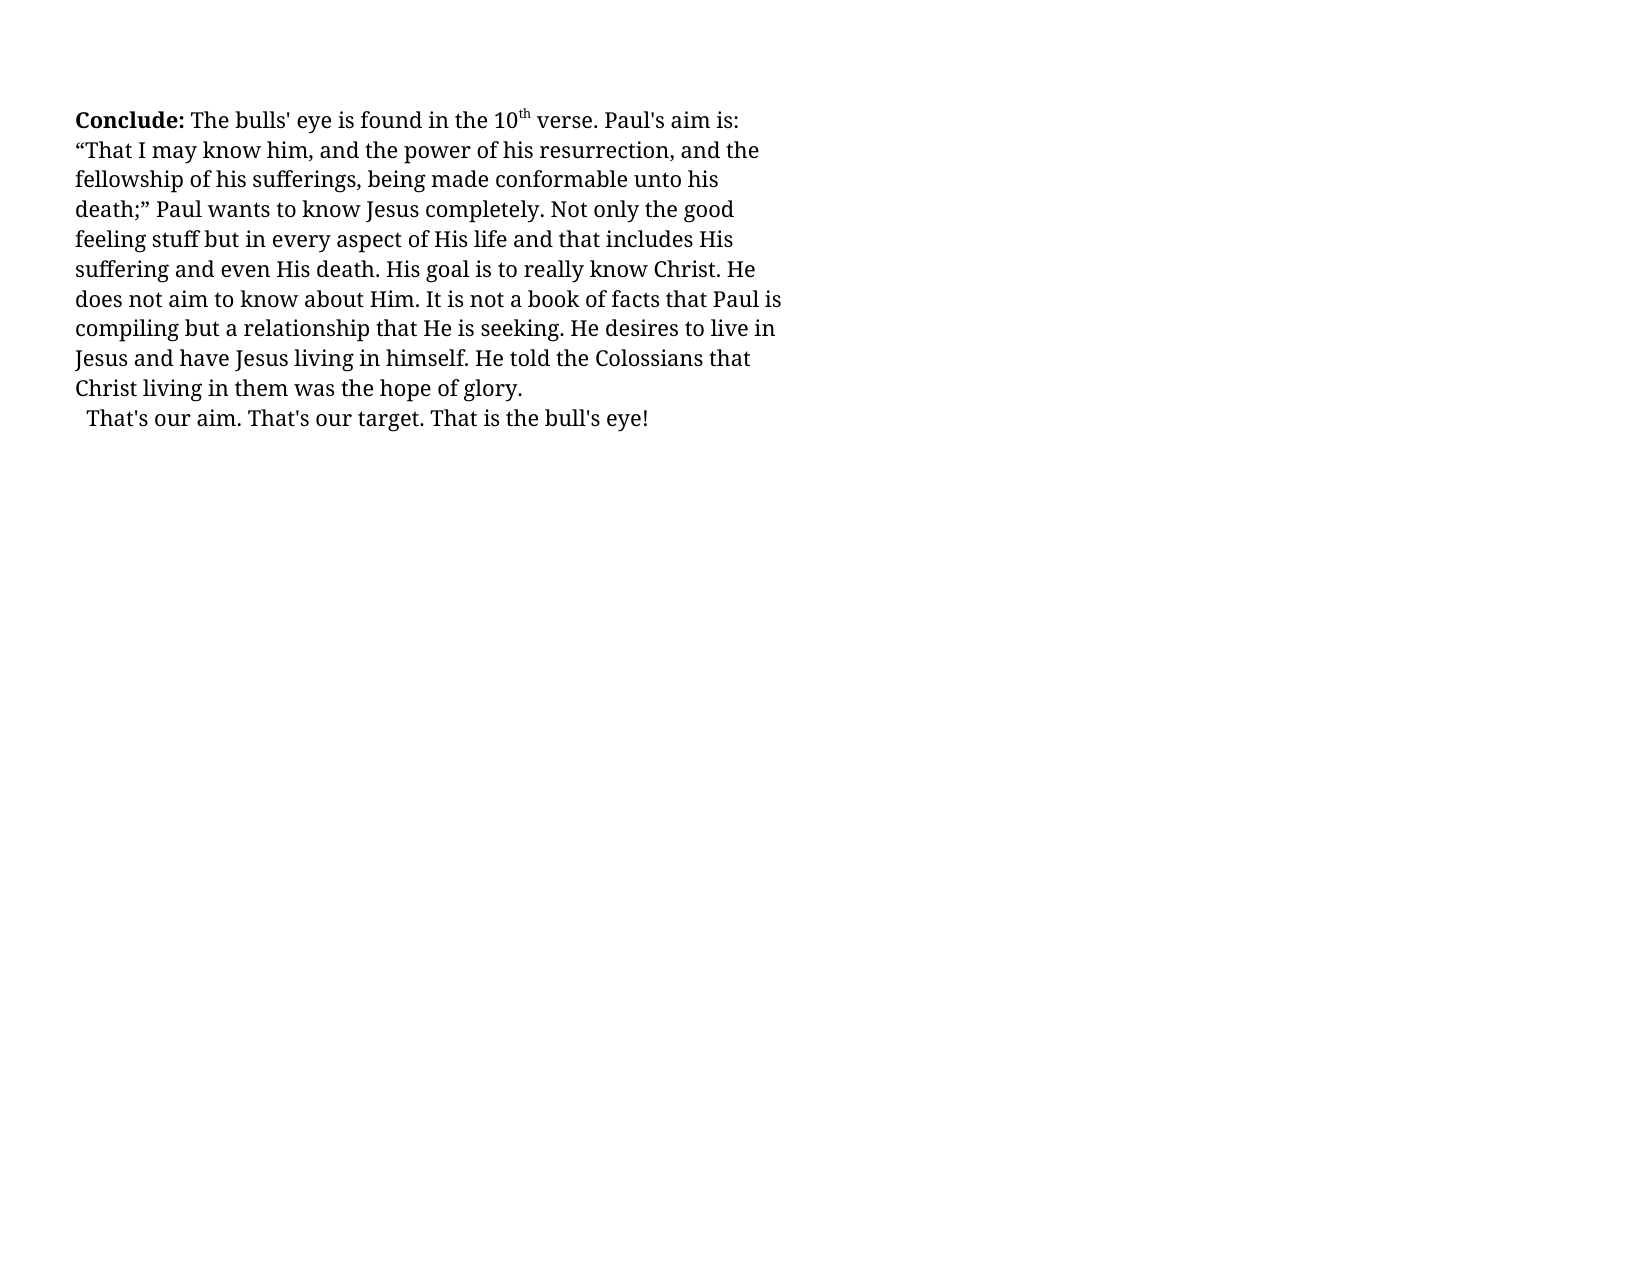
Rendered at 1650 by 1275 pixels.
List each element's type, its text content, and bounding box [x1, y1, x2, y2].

subtitle That's our aim. That's our target. That is the bull's eye! [75, 403, 787, 432]
subtitle Conclude: The bulls' eye is found in the 10th verse. Paul's aim is: “That I may know him, and the power of his resurrection, and the fellowship of his sufferings, being made conformable unto his death;” Paul wants to know Jesus completely. Not only the good feeling stuff but in every aspect of His life and that includes His suffering and even His death. His goal is to really know Christ. He does not aim to know about Him. It is not a book of facts that Paul is compiling but a relationship that He is seeking. He desires to live in Jesus and have Jesus living in himself. He told the Colossians that Christ living in them was the hope of glory. [75, 105, 787, 403]
